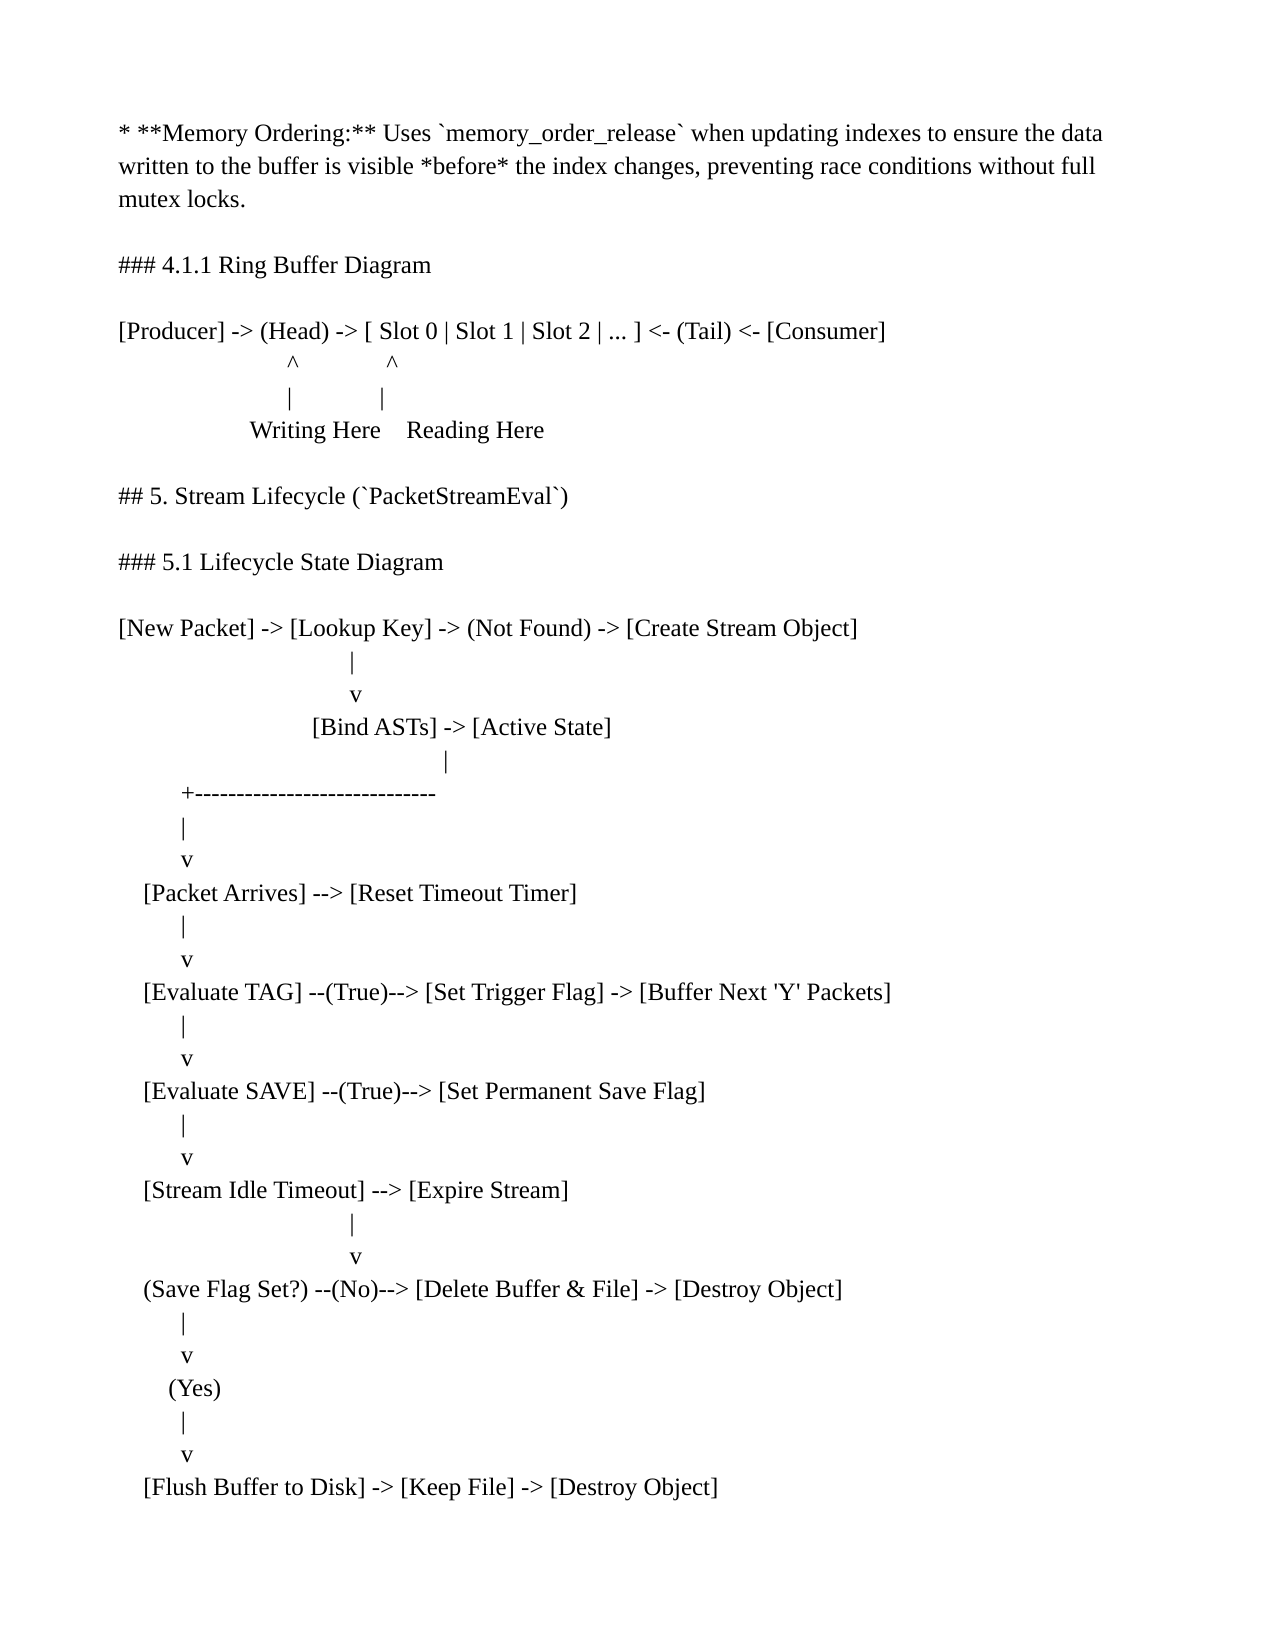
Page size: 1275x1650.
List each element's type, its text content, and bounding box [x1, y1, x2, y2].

text * **Memory Ordering:** Uses `memory_order_release` when updating indexes to ensure the data written to the buffer is visible *before* the index changes, preventing race conditions without full mutex locks. ### 4.1.1 Ring Buffer Diagram [Producer] -> (Head) -> [ Slot 0 | Slot 1 | Slot 2 | ... ] <- (Tail) <- [Consumer] ^ ^ | | Writing Here Reading Here ## 5. Stream Lifecycle (`PacketStreamEval`) ### 5.1 Lifecycle State Diagram [New Packet] -> [Lookup Key] -> (Not Found) -> [Create Stream Object] | v [Bind ASTs] -> [Active State] | +----------------------------- | v [Packet Arrives] --> [Reset Timeout Timer] | v [Evaluate TAG] --(True)--> [Set Trigger Flag] -> [Buffer Next 'Y' Packets] | v [Evaluate SAVE] --(True)--> [Set Permanent Save Flag] | v [Stream Idle Timeout] --> [Expire Stream] | v (Save Flag Set?) --(No)--> [Delete Buffer & File] -> [Destroy Object] | v (Yes) | v [Flush Buffer to Disk] -> [Keep File] -> [Destroy Object] [118, 118, 1157, 1501]
